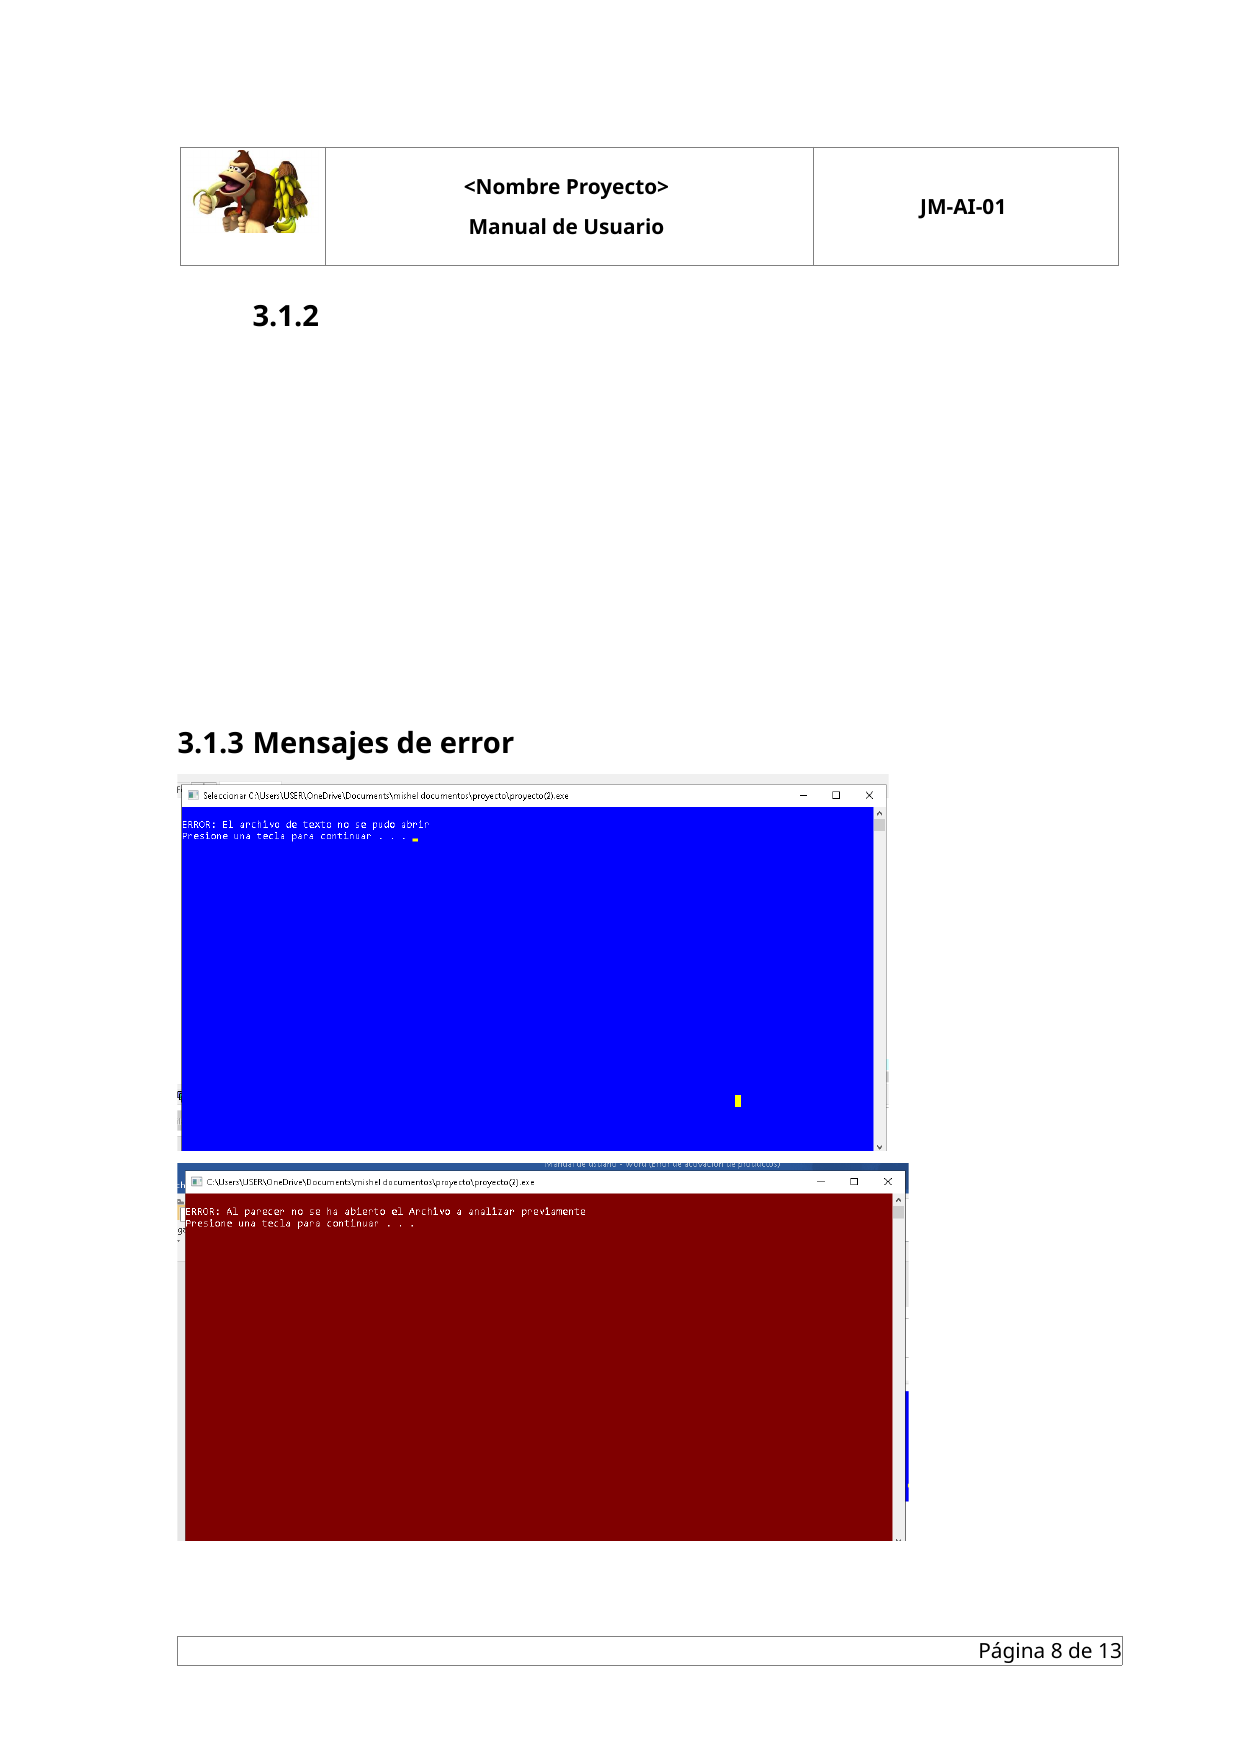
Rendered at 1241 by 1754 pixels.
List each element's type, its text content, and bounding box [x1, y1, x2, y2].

subtitle Mensajes de error [177, 722, 1122, 762]
